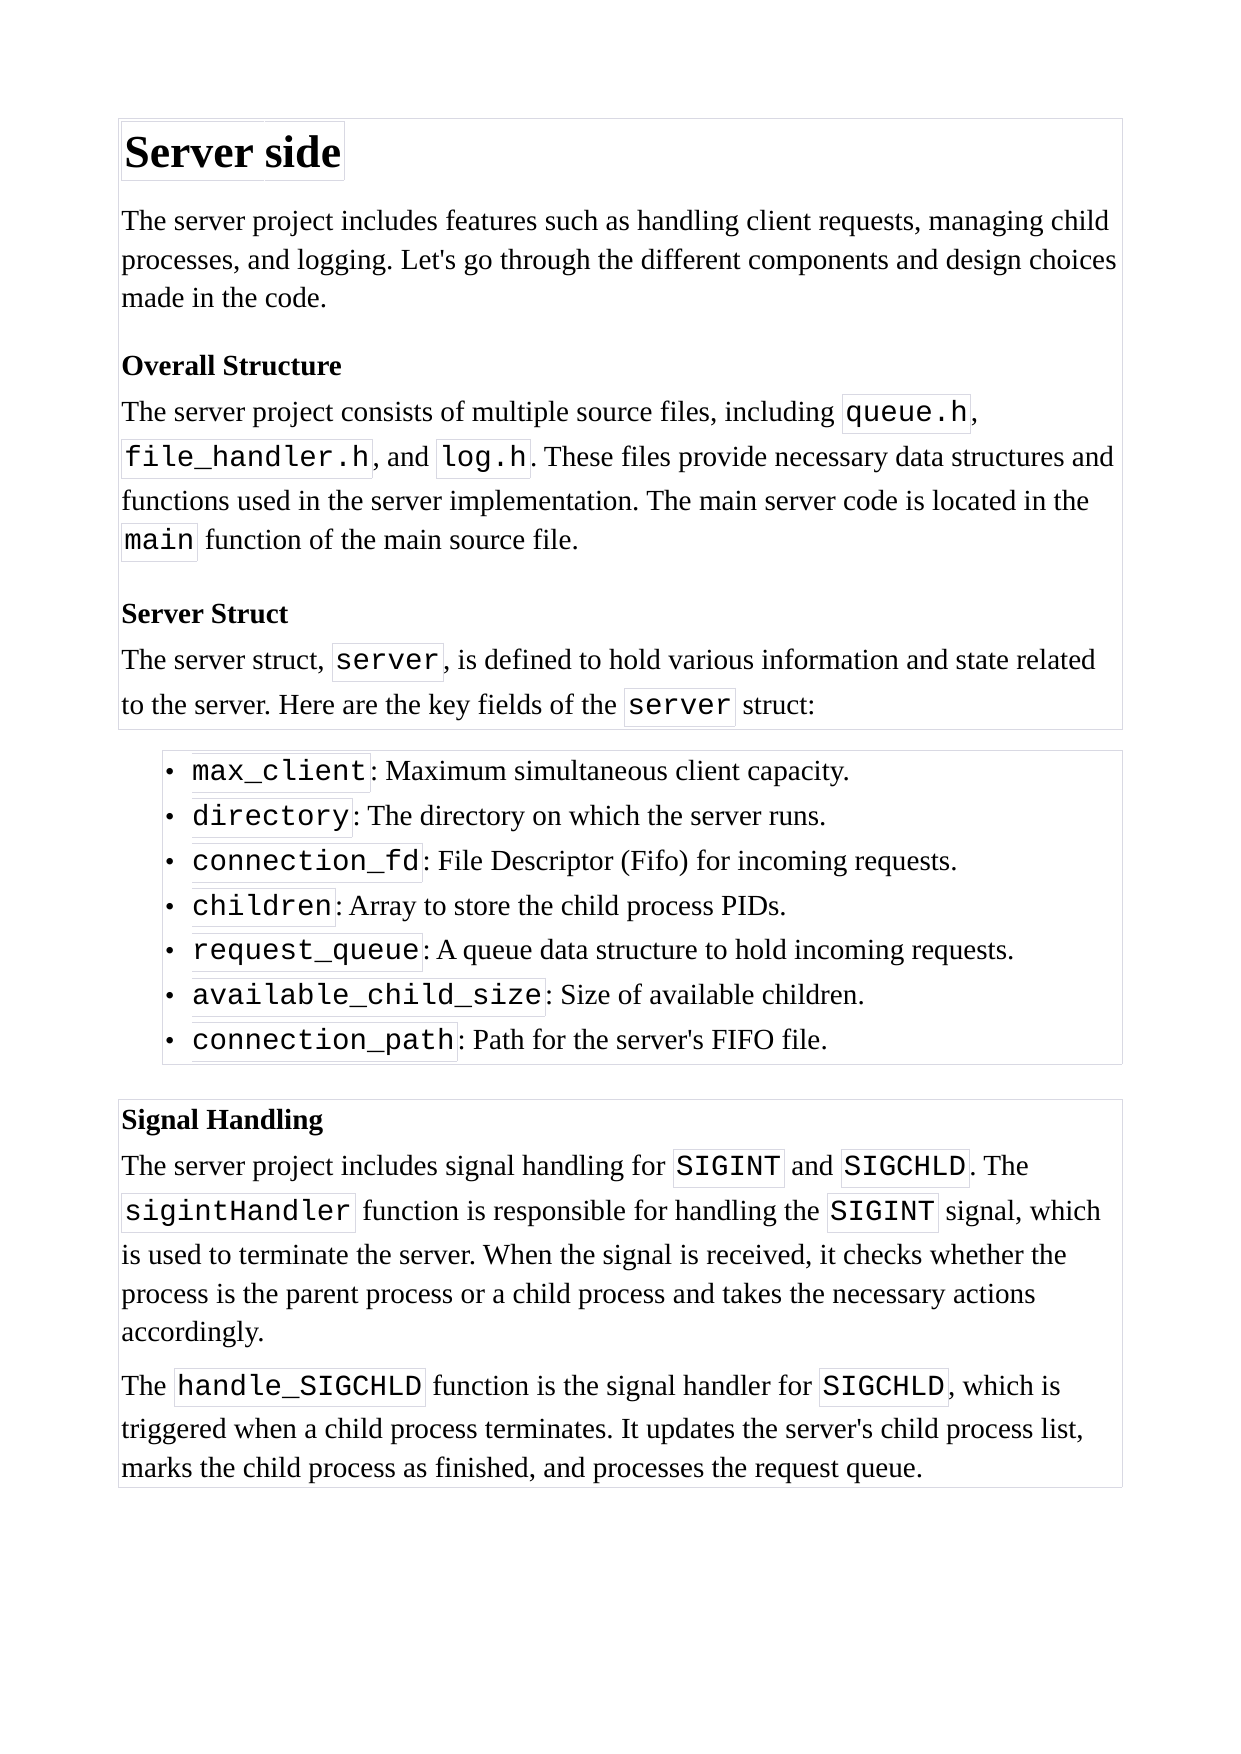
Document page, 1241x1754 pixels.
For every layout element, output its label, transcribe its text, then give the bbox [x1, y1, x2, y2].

list request_queue: A queue data structure to hold incoming requests. [163, 929, 1122, 972]
list max_client: Maximum simultaneous client capacity. [163, 751, 1122, 792]
text Server side [119, 119, 1122, 180]
list connection_fd: File Descriptor (Fifo) for incoming requests. [163, 840, 1122, 882]
list directory: The directory on which the server runs. [163, 795, 1122, 837]
text The handle_SIGCHLD function is the signal handler for SIGCHLD, which is triggered when a child process terminates. It updates the server's child process list, marks the child process as finished, and processes the request queue. [119, 1364, 1122, 1487]
subtitle Signal Handling [119, 1100, 1122, 1136]
list available_child_size: Size of available children. [163, 974, 1122, 1016]
text The server project includes signal handling for SIGINT and SIGCHLD. The sigintHandler function is responsible for handling the SIGINT signal, which is used to terminate the server. When the signal is received, it checks whether the process is the parent process or a child process and takes the necessary actions accordingly. [119, 1145, 1122, 1348]
text The server project consists of multiple source files, including queue.h, file_handler.h, and log.h. These files provide necessary data structures and functions used in the server implementation. The main server code is located in the main function of the main source file. [119, 391, 1122, 561]
subtitle Server Struct [119, 593, 1122, 630]
text The server struct, server, is defined to hold various information and state related to the server. Here are the key fields of the server struct: [119, 639, 1122, 729]
text The server project includes features such as handling client requests, managing child processes, and logging. Let's go through the different components and design choices made in the code. [119, 200, 1122, 314]
list connection_path: Path for the server's FIFO file. [163, 1019, 1122, 1064]
subtitle Overall Structure [119, 345, 1122, 382]
list children: Array to store the child process PIDs. [163, 884, 1122, 927]
